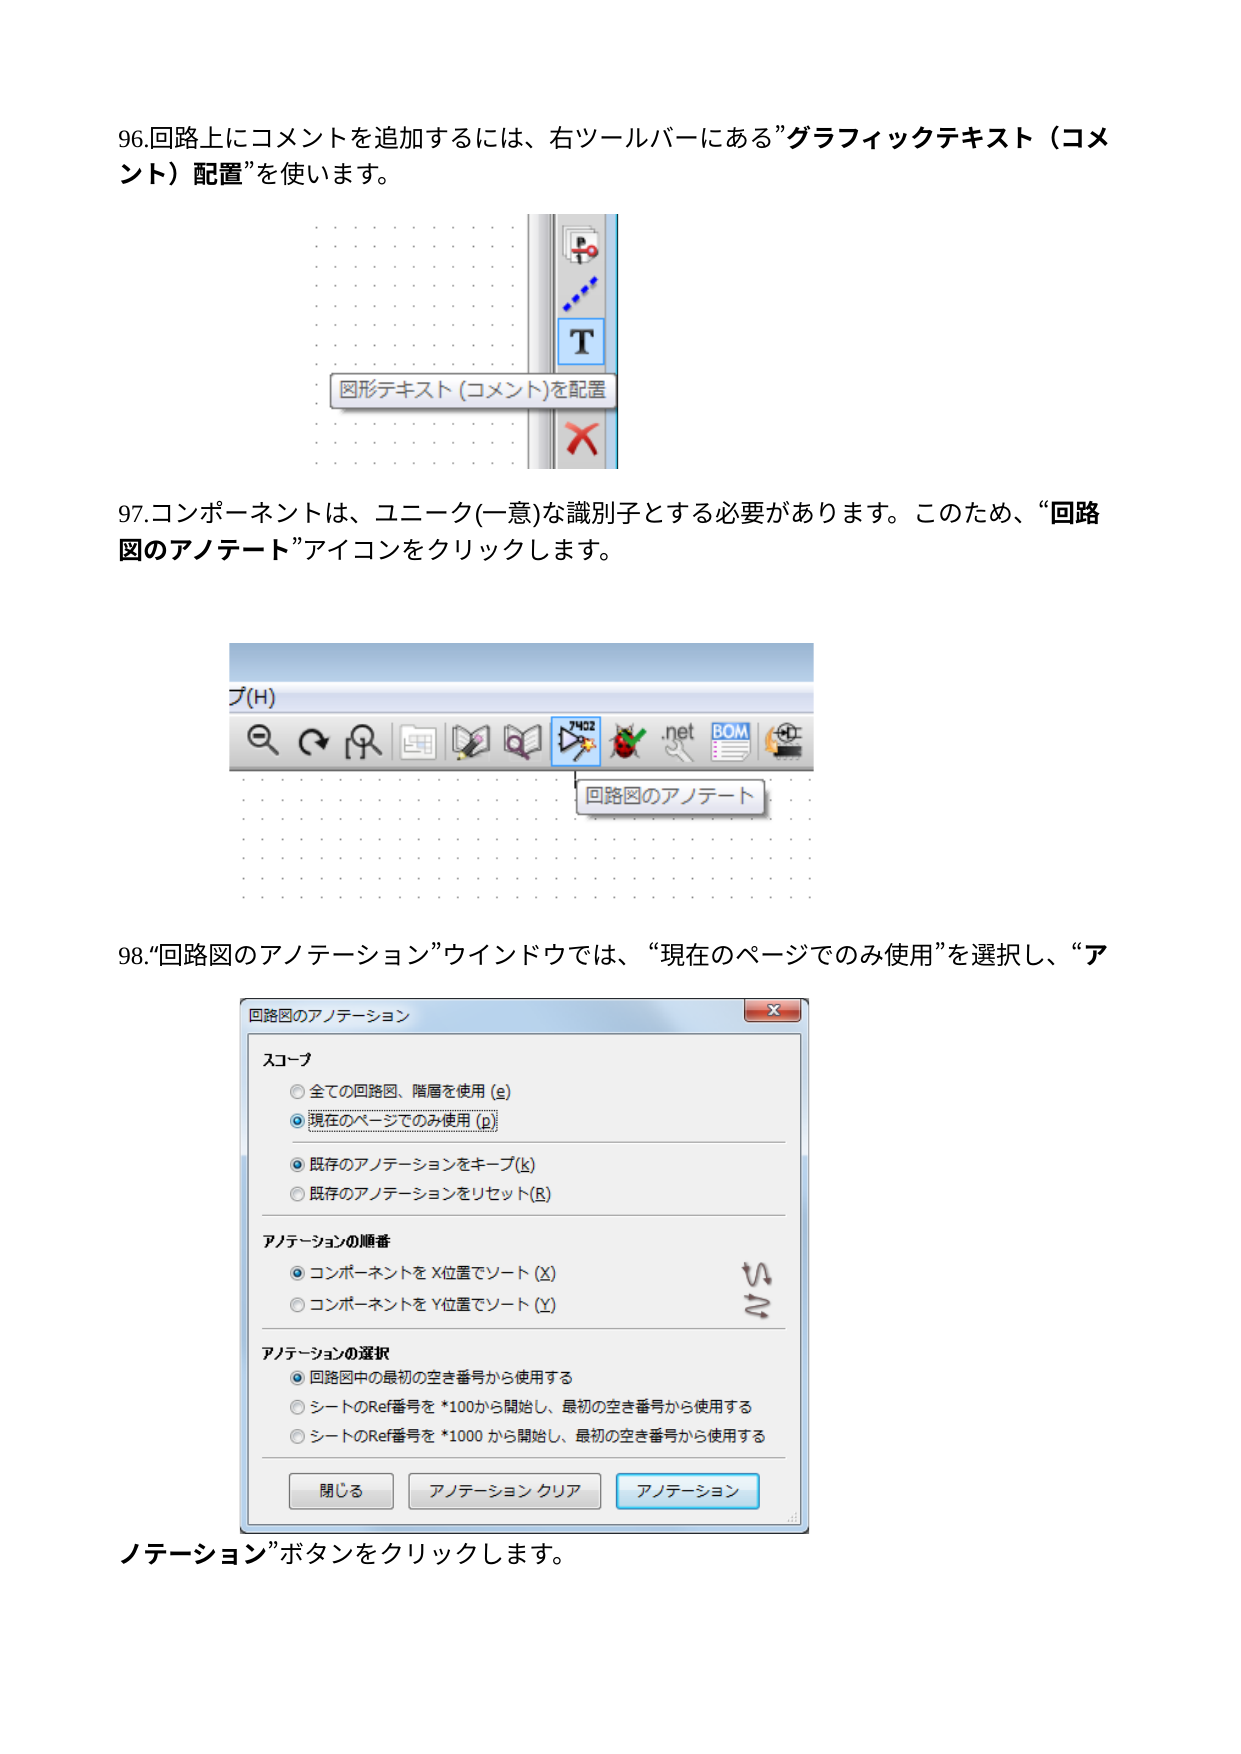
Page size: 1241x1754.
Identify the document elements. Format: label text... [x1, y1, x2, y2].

list “回路図のアノテーション”ウインドウでは、 “現在のページでのみ使用”を選択し、“アノテーション”ボタンをクリックします。 [118, 936, 1122, 1607]
picture [229, 643, 814, 911]
picture [305, 214, 619, 469]
picture [239, 998, 810, 1534]
list コンポーネントは、ユニーク(一意)な識別子とする必要があります。このため、“回路図のアノテート”アイコンをクリックします。 [118, 494, 1122, 566]
list 回路上にコメントを追加するには、右ツールバーにある”グラフィックテキスト（コメント）配置”を使います。 [118, 118, 1122, 469]
